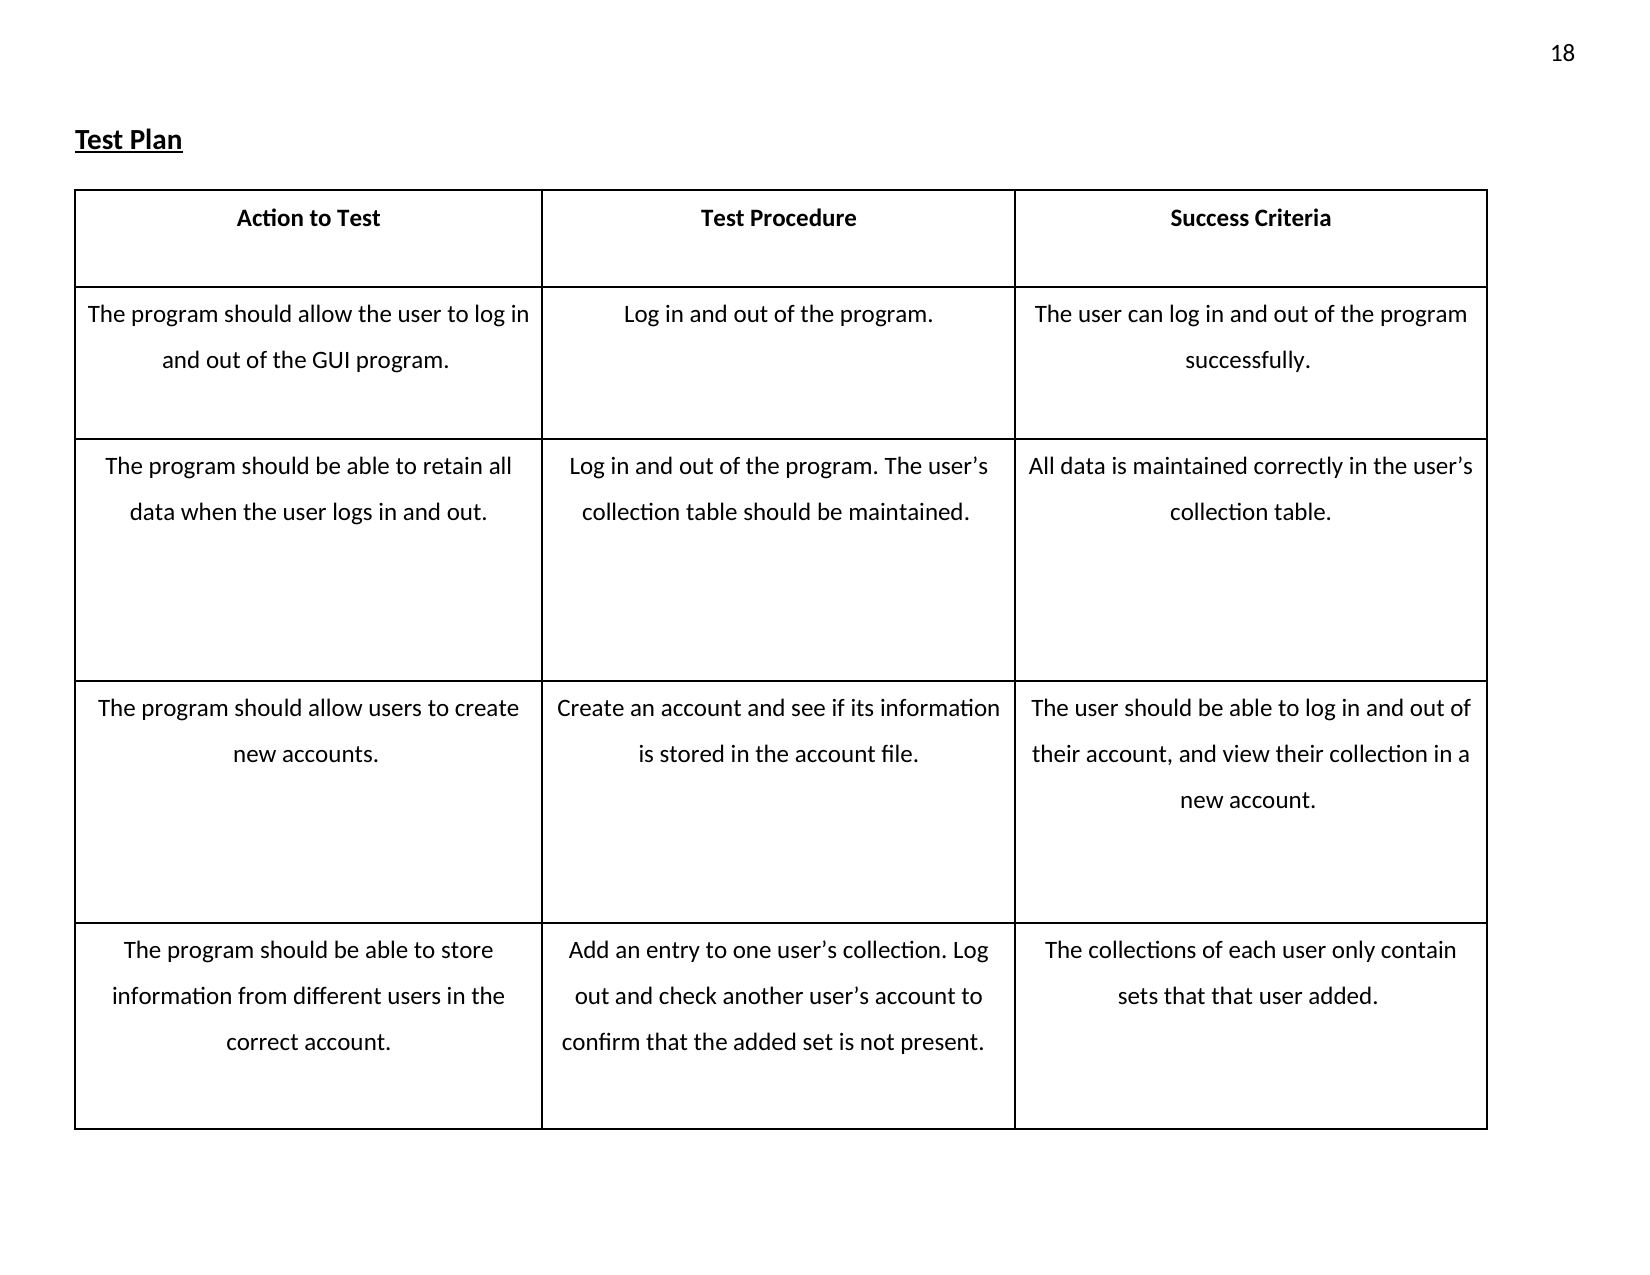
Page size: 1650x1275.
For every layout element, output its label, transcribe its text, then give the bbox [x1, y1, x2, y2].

table_cell The user can log in and out of the program successfully. [1016, 288, 1486, 438]
subtitle Test Plan [75, 121, 1575, 156]
table_cell The program should allow users to create new accounts. [76, 682, 541, 922]
table_cell The program should be able to retain all data when the user logs in and out. [76, 440, 541, 680]
table_cell Add an entry to one user’s collection. Log out and check another user’s account to confirm that the added set is not present. [543, 924, 1014, 1128]
table_cell Log in and out of the program. The user’s collection table should be maintained. [543, 440, 1014, 680]
table_cell The program should allow the user to log in and out of the GUI program. [76, 288, 541, 438]
table_cell Create an account and see if its information is stored in the account file. [543, 682, 1014, 922]
table_header Success Criteria [1016, 191, 1486, 286]
table_cell All data is maintained correctly in the user’s collection table. [1016, 440, 1486, 680]
table_cell The program should be able to store information from different users in the correct account. [76, 924, 541, 1128]
table_header Test Procedure [543, 191, 1014, 286]
table_header Action to Test [76, 191, 541, 286]
table_cell The collections of each user only contain sets that that user added. [1016, 924, 1486, 1128]
table_cell Log in and out of the program. [543, 288, 1014, 438]
table_cell The user should be able to log in and out of their account, and view their collection in a new account. [1016, 682, 1486, 922]
